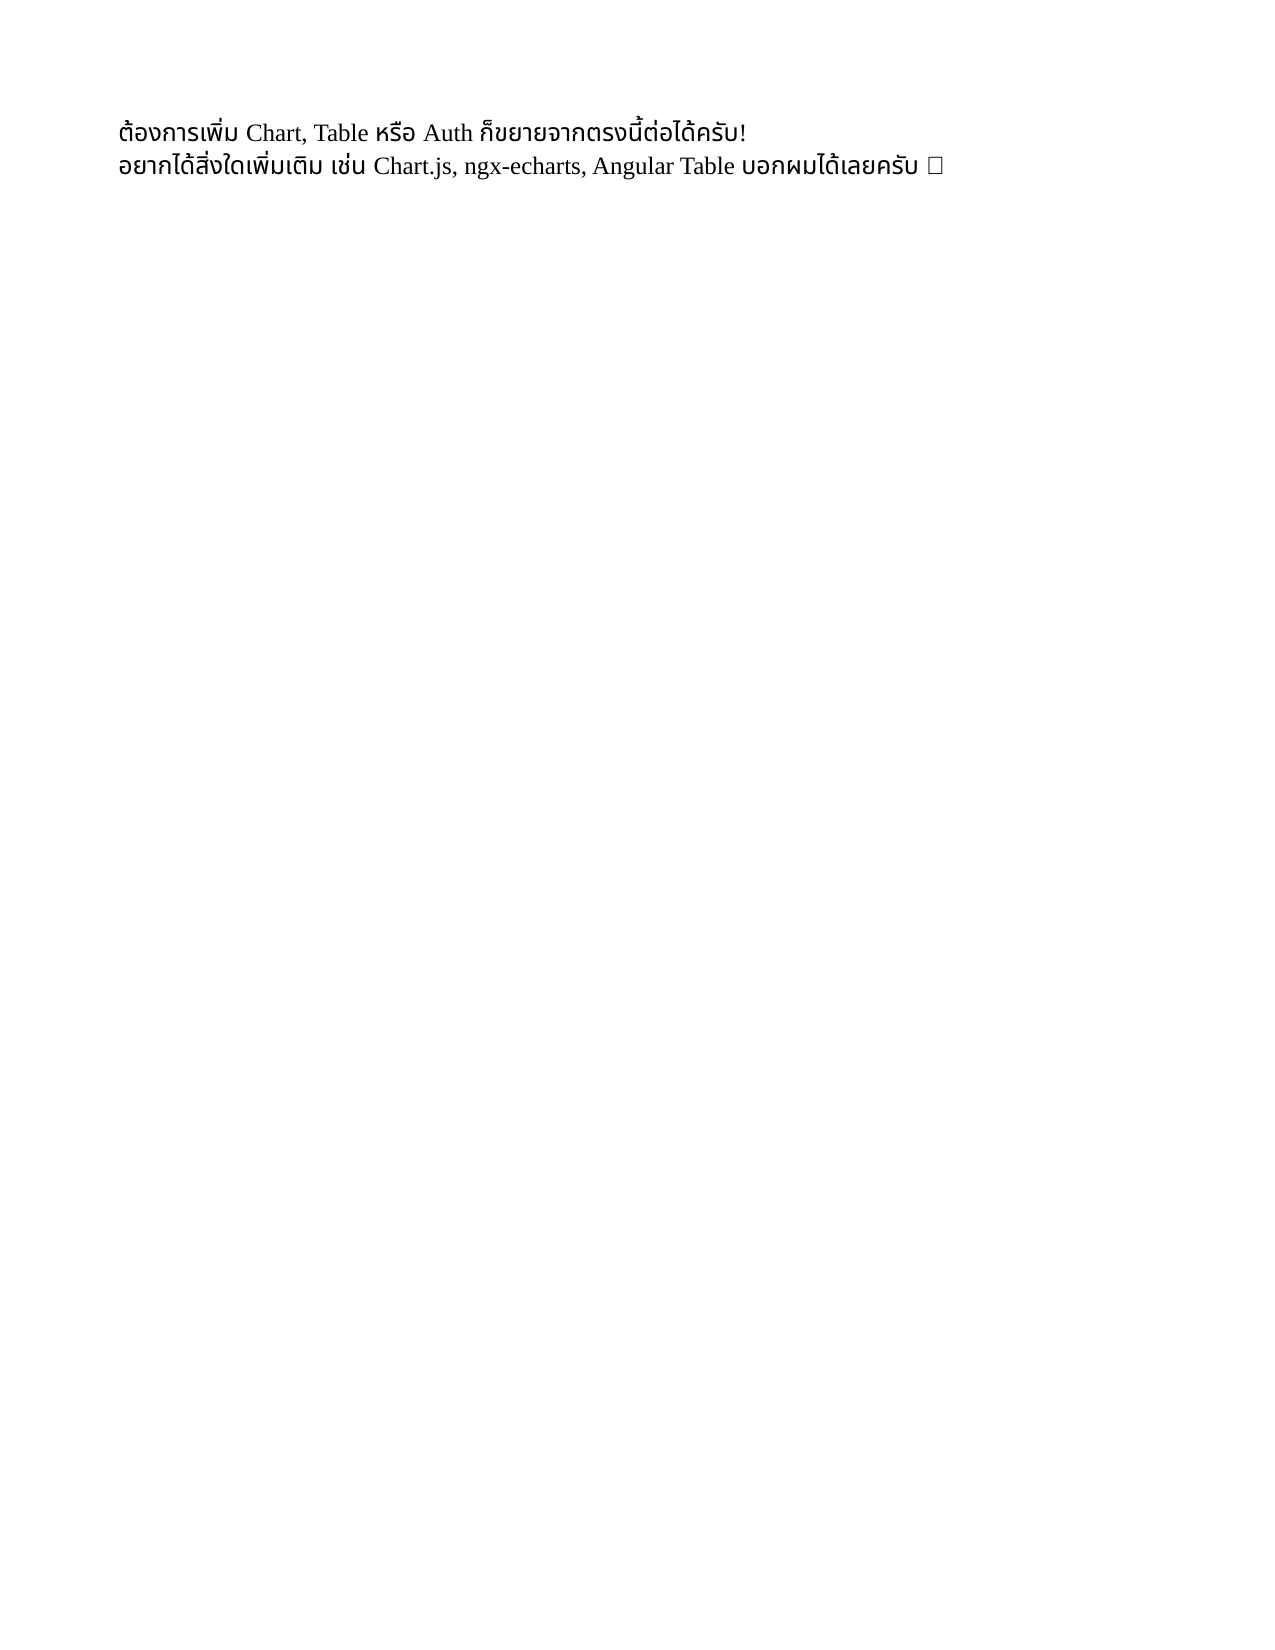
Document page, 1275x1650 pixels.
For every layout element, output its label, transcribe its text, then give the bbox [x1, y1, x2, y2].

text ต้องการเพิ่ม Chart, Table หรือ Auth ก็ขยายจากตรงนี้ต่อได้ครับ! อยากได้สิ่งใดเพิ่มเติม เช่น Chart.js, ngx-echarts, Angular Table บอกผมได้เลยครับ ✅ [118, 118, 1157, 180]
